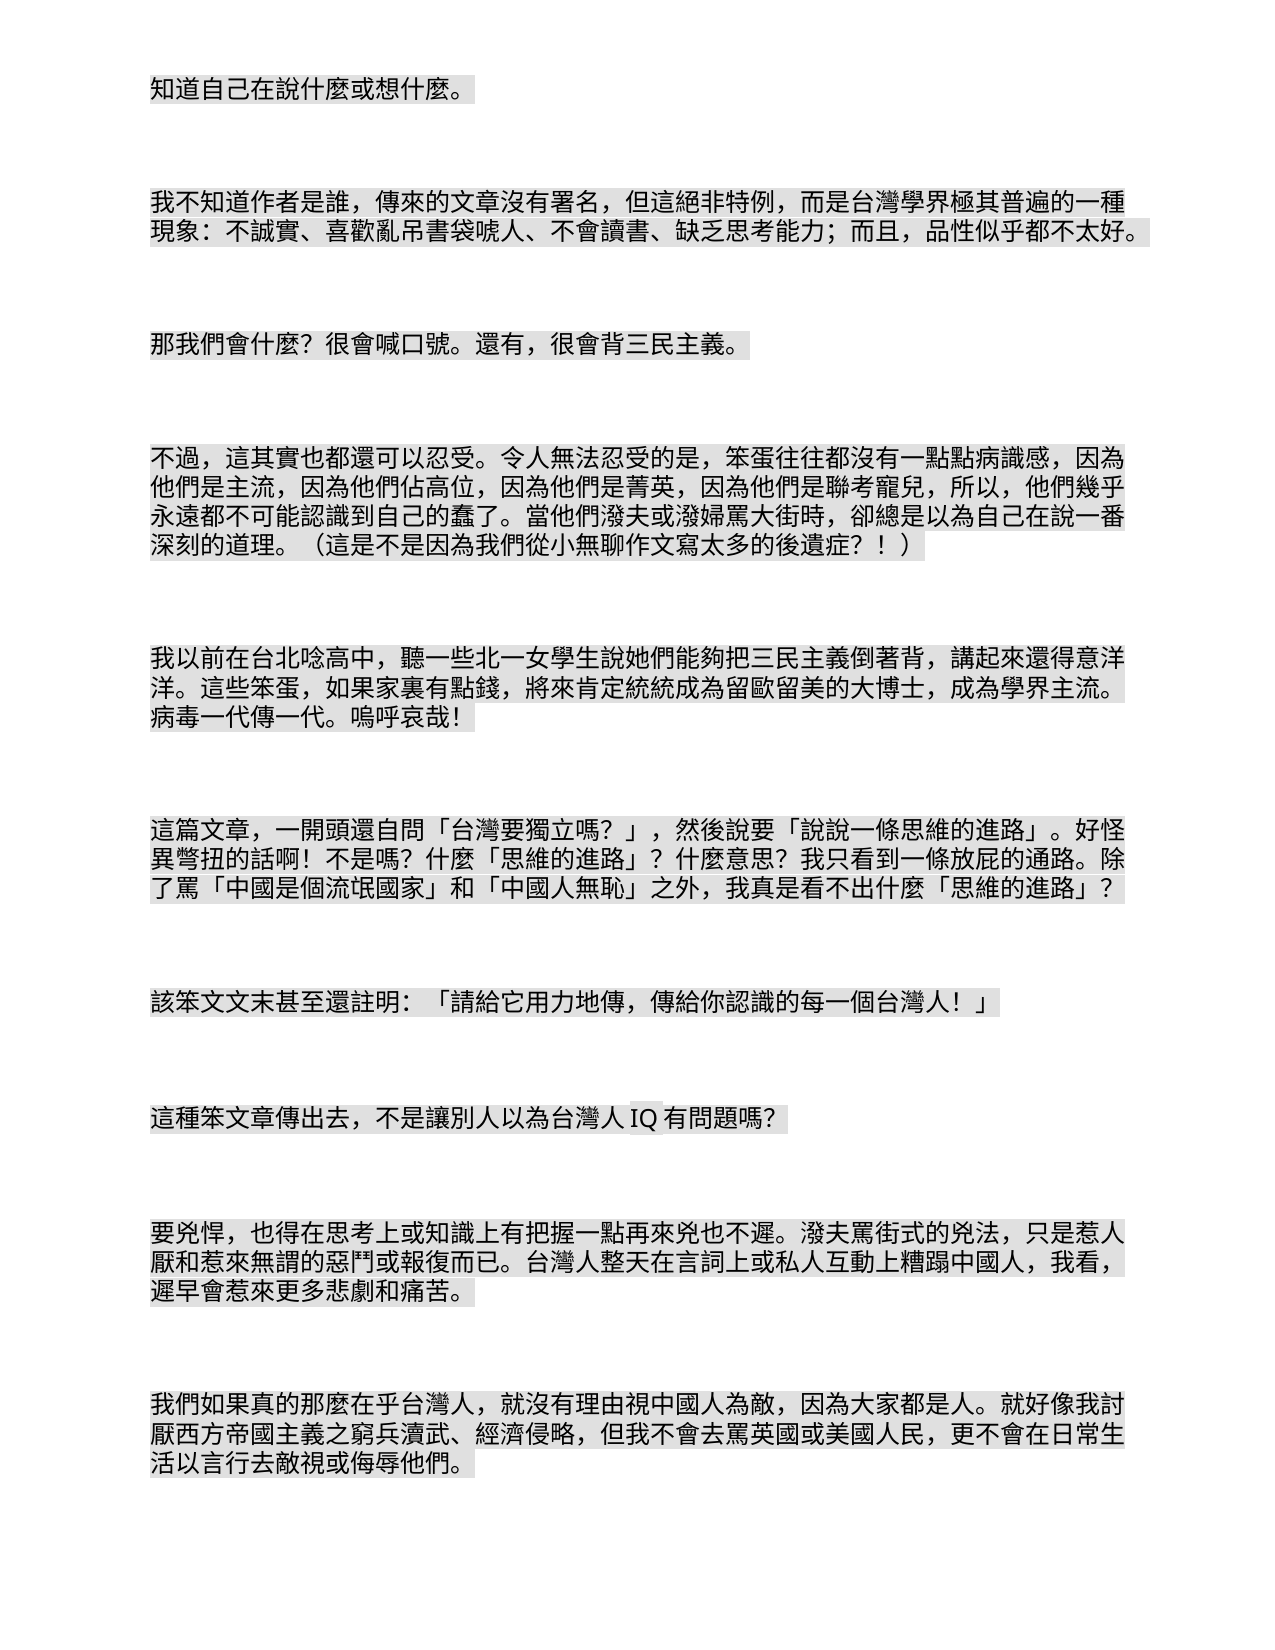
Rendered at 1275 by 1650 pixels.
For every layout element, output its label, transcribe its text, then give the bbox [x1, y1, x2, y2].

text 我不知道作者是誰，傳來的文章沒有署名，但這絕非特例，而是台灣學界極其普遍的一種現象：不誠實、喜歡亂吊書袋唬人、不會讀書、缺乏思考能力；而且，品性似乎都不太好。 [150, 188, 1125, 247]
text 知道自己在說什麼或想什麼。 [150, 75, 1125, 104]
text 我以前在台北唸高中，聽一些北一女學生說她們能夠把三民主義倒著背，講起來還得意洋洋。這些笨蛋，如果家裏有點錢，將來肯定統統成為留歐留美的大博士，成為學界主流。病毒一代傳一代。嗚呼哀哉！ [150, 644, 1125, 732]
text 這篇文章，一開頭還自問「台灣要獨立嗎？」，然後說要「說說一條思維的進路」。好怪異彆扭的話啊！不是嗎？什麼「思維的進路」？什麼意思？我只看到一條放屁的通路。除了罵「中國是個流氓國家」和「中國人無恥」之外，我真是看不出什麼「思維的進路」？ [150, 816, 1125, 904]
text 該笨文文末甚至還註明：「請給它用力地傳，傳給你認識的每一個台灣人！」 [150, 988, 1125, 1017]
text 要兇悍，也得在思考上或知識上有把握一點再來兇也不遲。潑夫罵街式的兇法，只是惹人厭和惹來無謂的惡鬥或報復而已。台灣人整天在言詞上或私人互動上糟蹋中國人，我看，遲早會惹來更多悲劇和痛苦。 [150, 1219, 1125, 1307]
text 這種笨文章傳出去，不是讓別人以為台灣人IQ有問題嗎？ [150, 1101, 1125, 1135]
text 那我們會什麼？很會喊口號。還有，很會背三民主義。 [150, 331, 1125, 360]
text 不過，這其實也都還可以忍受。令人無法忍受的是，笨蛋往往都沒有一點點病識感，因為他們是主流，因為他們佔高位，因為他們是菁英，因為他們是聯考寵兒，所以，他們幾乎永遠都不可能認識到自己的蠢了。當他們潑夫或潑婦罵大街時，卻總是以為自己在說一番深刻的道理。（這是不是因為我們從小無聊作文寫太多的後遺症？！） [150, 444, 1125, 561]
text 我們如果真的那麼在乎台灣人，就沒有理由視中國人為敵，因為大家都是人。就好像我討厭西方帝國主義之窮兵瀆武、經濟侵略，但我不會去罵英國或美國人民，更不會在日常生活以言行去敵視或侮辱他們。 [150, 1391, 1125, 1478]
